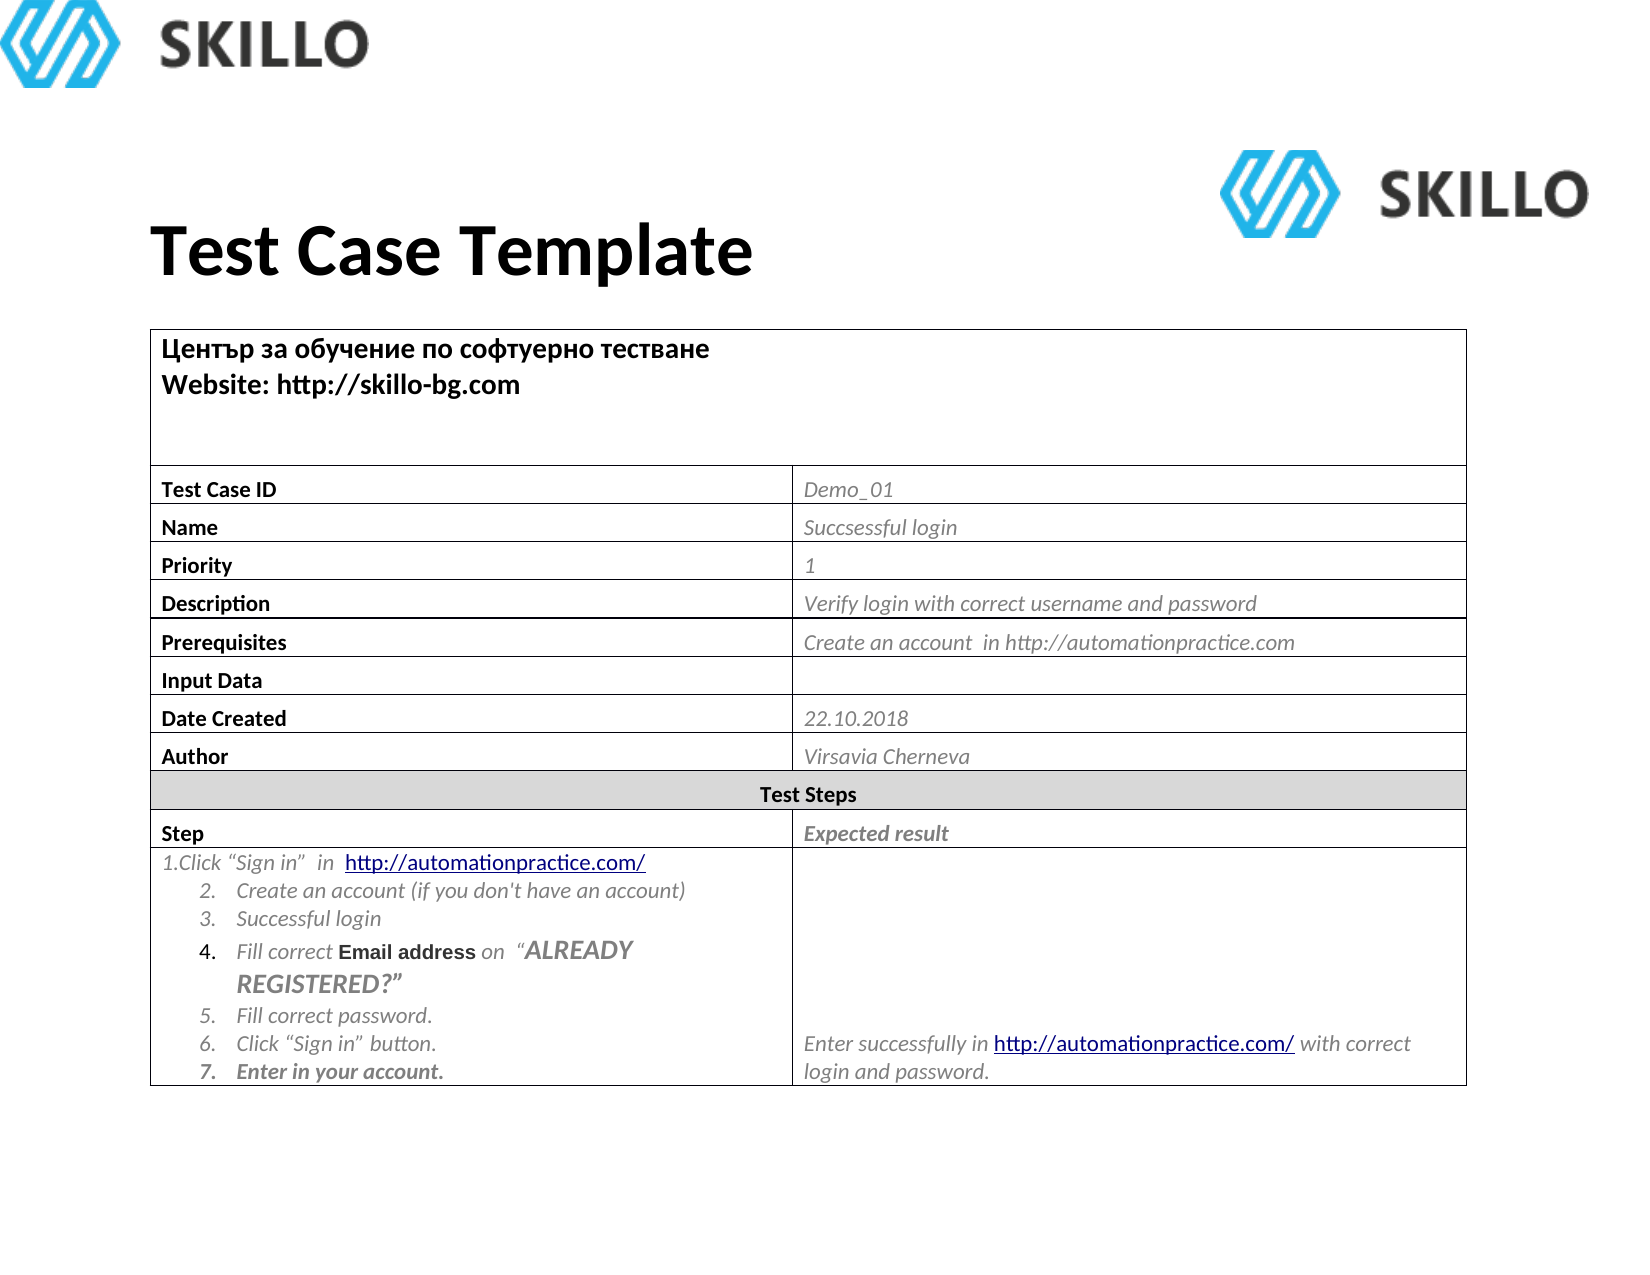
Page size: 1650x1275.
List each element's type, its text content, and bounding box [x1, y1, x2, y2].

table_cell [793, 657, 1466, 694]
table_cell 1.Click “Sign in” in http://automationpractice.com/ Create an account (if you don't have an account) Successful login Fill correct Email address on “ALREADY REGISTERED?” Fill correct password. Click “Sign in” button. Enter in your account. [151, 848, 792, 1085]
table_cell Create an account in http://automationpractice.com [793, 619, 1466, 656]
table_cell Description [151, 580, 792, 617]
table_cell Succsessful login [793, 504, 1466, 541]
table_cell Input Data [151, 657, 792, 694]
table_cell Step [151, 810, 792, 847]
table_header Център за обучение по софтуерно тестване Website: http://skillo-bg.com [151, 330, 1466, 464]
table_cell Prerequisites [151, 619, 792, 656]
table_cell 22.10.2018 [793, 695, 1466, 732]
table_cell Test Case ID [151, 466, 792, 503]
picture [1220, 150, 1589, 238]
table_cell Date Created [151, 695, 792, 732]
table_cell Demo_01 [793, 466, 1466, 503]
text Test Case Template [150, 203, 1500, 294]
picture [0, 0, 369, 88]
table_cell Expected result [793, 810, 1466, 847]
table_cell Author [151, 733, 792, 770]
table_cell Name [151, 504, 792, 541]
table_cell Enter successfully in http://automationpractice.com/ with correct login and password. [793, 848, 1466, 1085]
table_cell Priority [151, 542, 792, 579]
table_cell Virsavia Cherneva [793, 733, 1466, 770]
table_cell Verify login with correct username and password [793, 580, 1466, 617]
table_cell 1 [793, 542, 1466, 579]
table_cell Test Steps [151, 771, 1466, 809]
